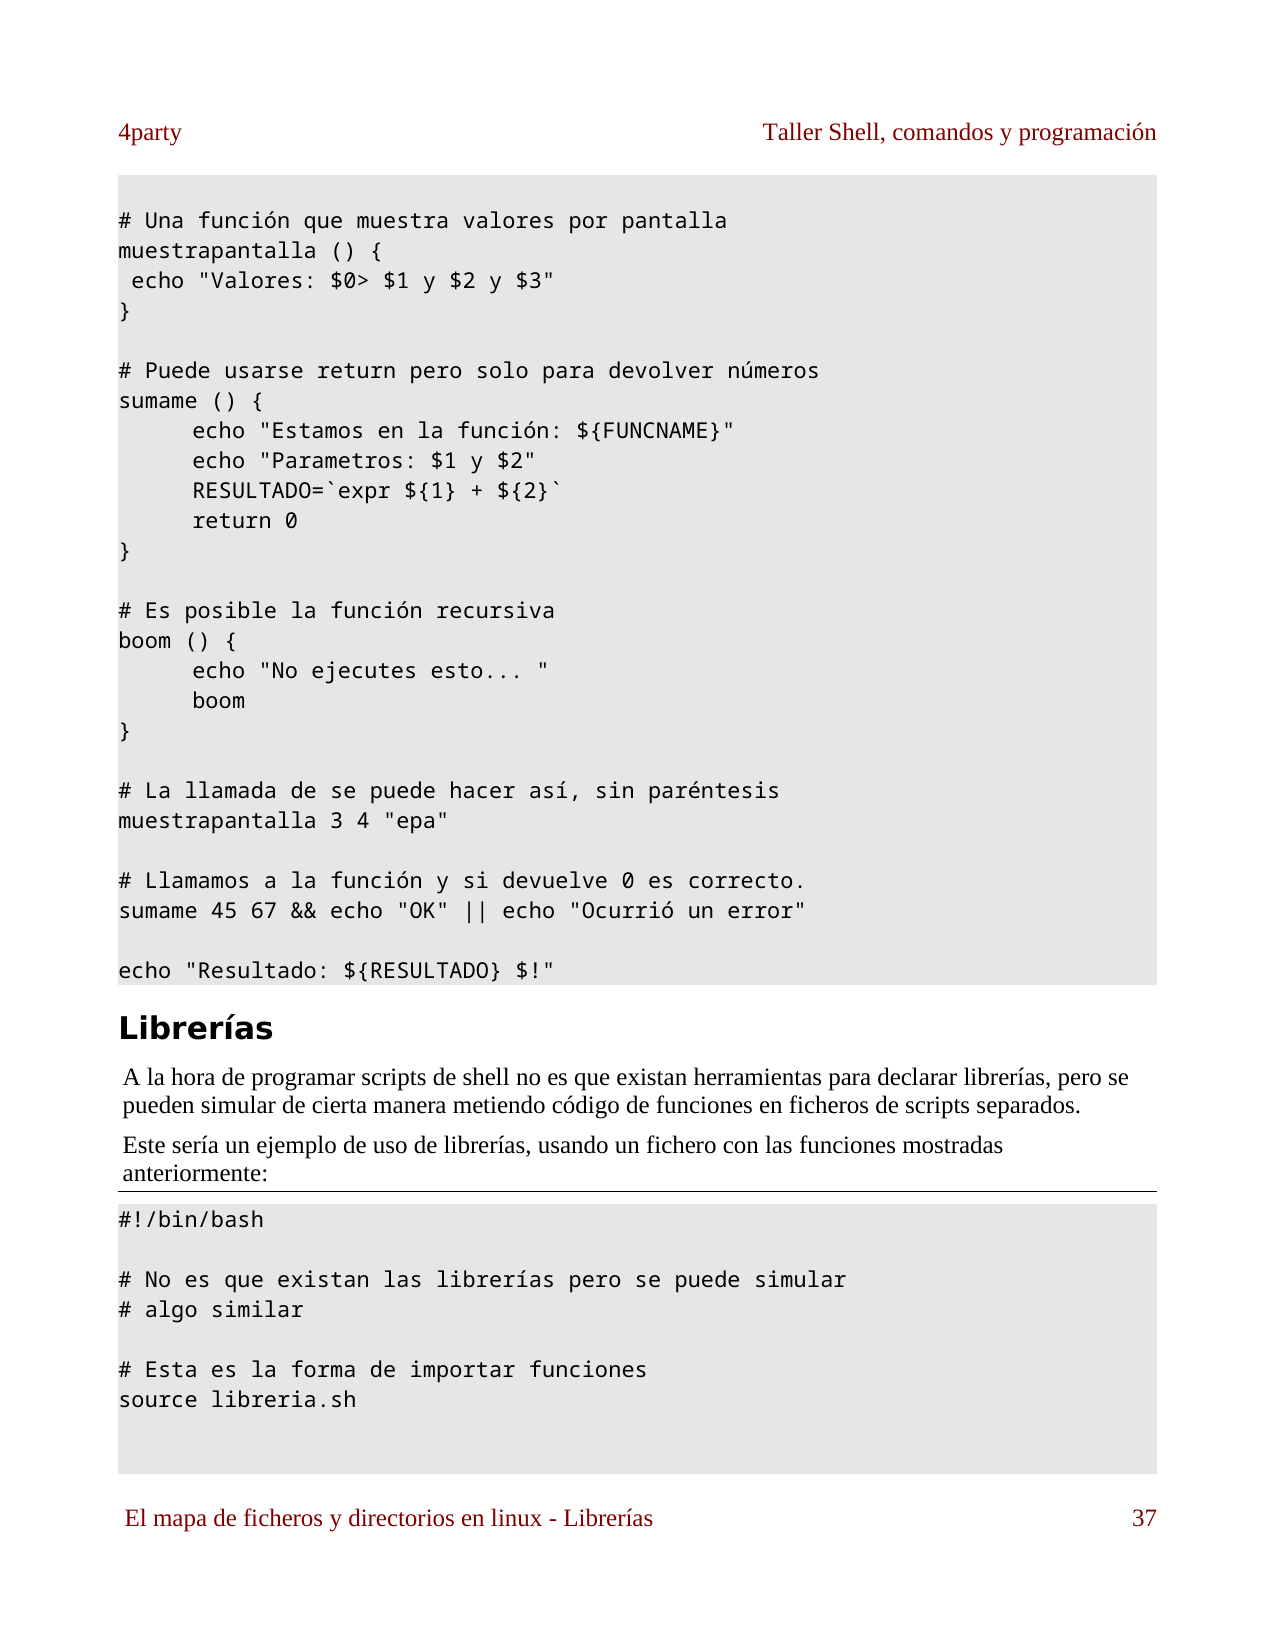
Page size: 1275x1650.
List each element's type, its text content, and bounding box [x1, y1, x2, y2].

text echo "Resultado: ${RESULTADO} $!" [118, 955, 1157, 985]
text echo "No ejecutes esto... " [118, 655, 1157, 685]
text # Es posible la función recursiva [118, 595, 1157, 625]
text RESULTADO=`expr ${1} + ${2}` [118, 475, 1157, 505]
text } [118, 295, 1157, 325]
text # Puede usarse return pero solo para devolver números [118, 355, 1157, 385]
text boom () { [118, 625, 1157, 655]
text #!/bin/bash [118, 1204, 1157, 1234]
text # Llamamos a la función y si devuelve 0 es correcto. [118, 865, 1157, 895]
text # Una función que muestra valores por pantalla [118, 205, 1157, 235]
text echo "Valores: $0> $1 y $2 y $3" [118, 265, 1157, 295]
text source libreria.sh [118, 1384, 1157, 1414]
text return 0 [118, 505, 1157, 535]
text muestrapantalla 3 4 "epa" [118, 805, 1157, 835]
text echo "Estamos en la función: ${FUNCNAME}" [118, 415, 1157, 445]
text A la hora de programar scripts de shell no es que existan herramientas para declarar librerías, pero se pueden simular de cierta manera metiendo código de funciones en ficheros de scripts separados. [118, 1059, 1157, 1119]
text # algo similar [118, 1294, 1157, 1324]
text # No es que existan las librerías pero se puede simular [118, 1264, 1157, 1294]
text # La llamada de se puede hacer así, sin paréntesis [118, 775, 1157, 805]
text # Esta es la forma de importar funciones [118, 1354, 1157, 1384]
text sumame () { [118, 385, 1157, 415]
text Este sería un ejemplo de uso de librerías, usando un fichero con las funciones mostradas anteriormente: [118, 1127, 1157, 1191]
text muestrapantalla () { [118, 235, 1157, 265]
text } [118, 715, 1157, 745]
text } [118, 535, 1157, 565]
text echo "Parametros: $1 y $2" [118, 445, 1157, 475]
text boom [118, 685, 1157, 715]
subtitle Librerías [118, 1010, 1157, 1047]
text sumame 45 67 && echo "OK" || echo "Ocurrió un error" [118, 895, 1157, 925]
